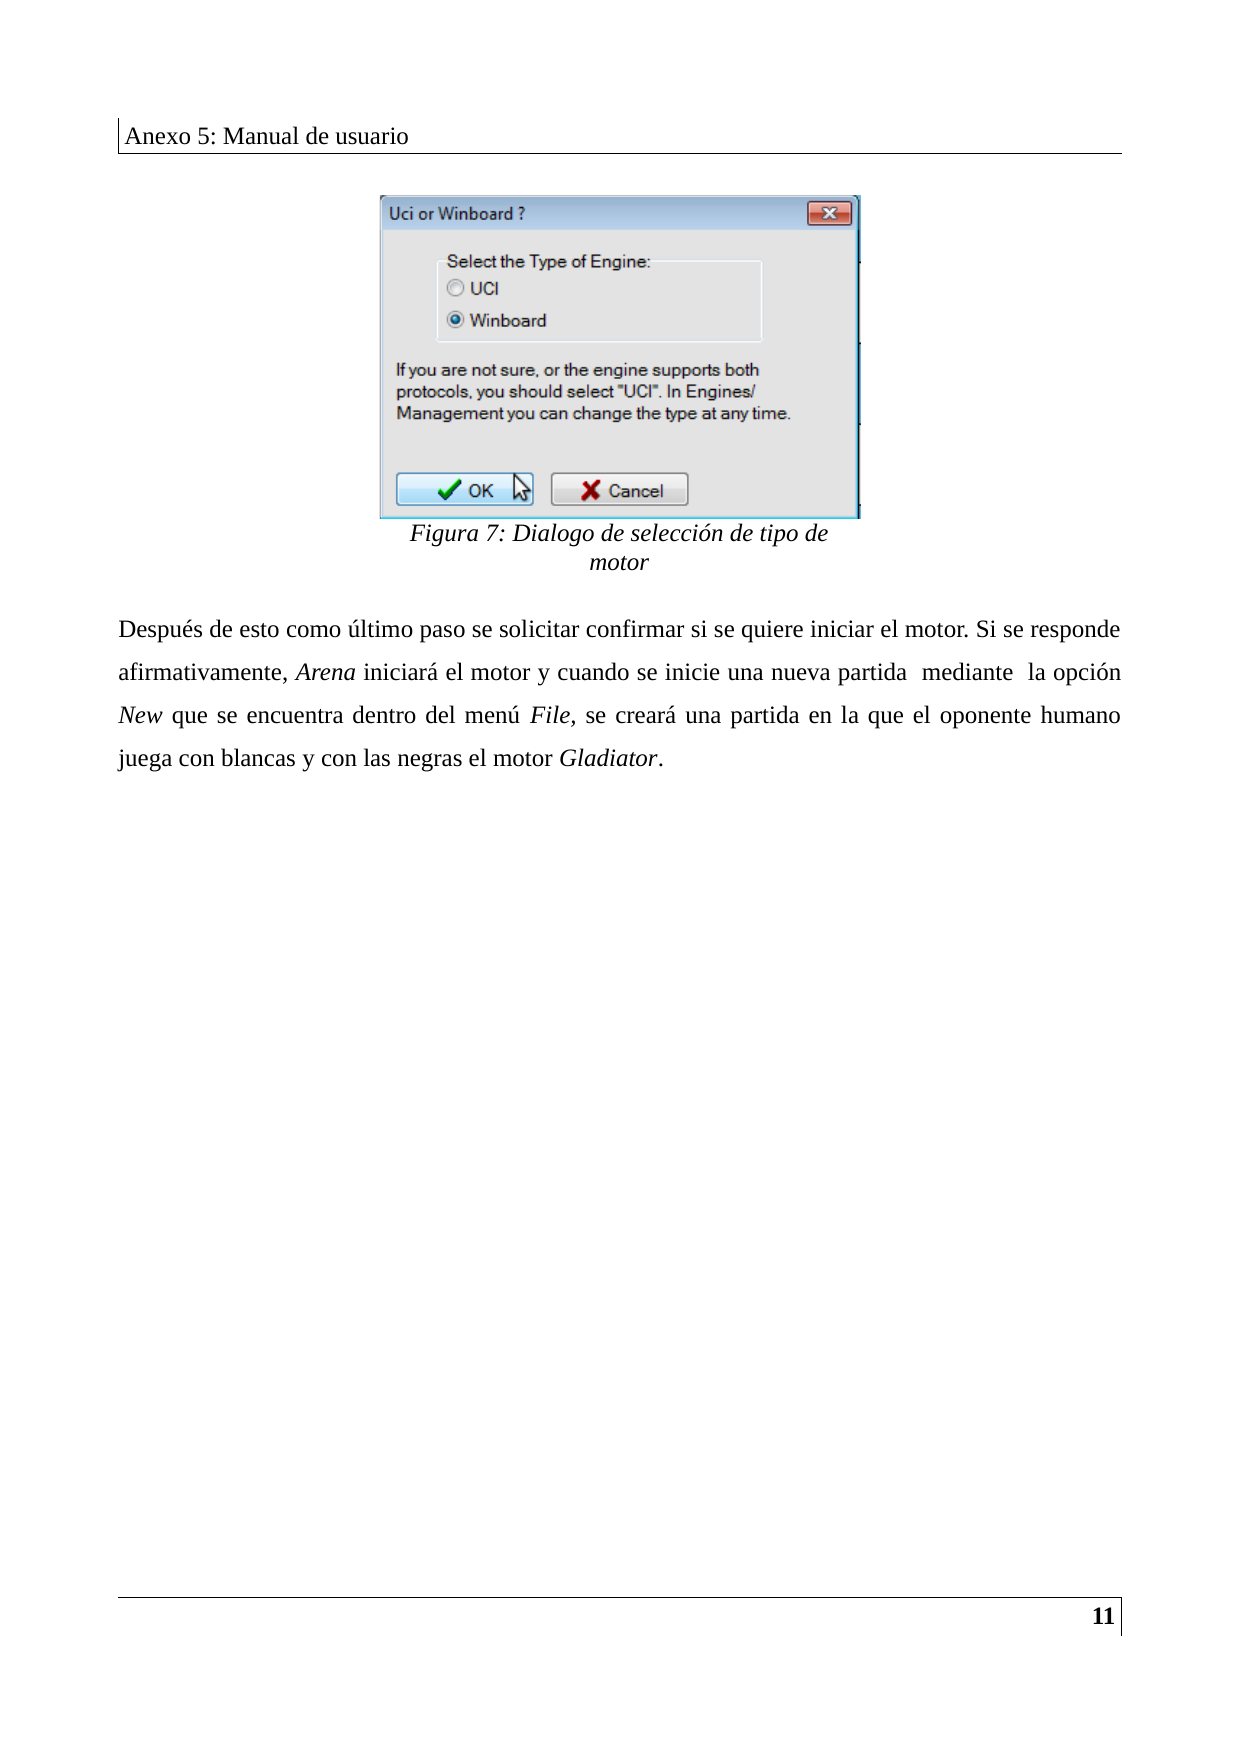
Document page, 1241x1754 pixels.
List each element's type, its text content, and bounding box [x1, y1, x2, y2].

picture [379, 195, 861, 519]
text Después de esto como último paso se solicitar confirmar si se quiere iniciar el motor. Si se responde afirmativamente, Arena iniciará el motor y cuando se inicie una nueva partida mediante la opción New que se encuentra dentro del menú File, se creará una partida en la que el oponente humano juega con blancas y con las negras el motor Gladiator. [118, 182, 1122, 772]
text Figura 7: Dialogo de selección de tipo de motor [379, 519, 861, 576]
